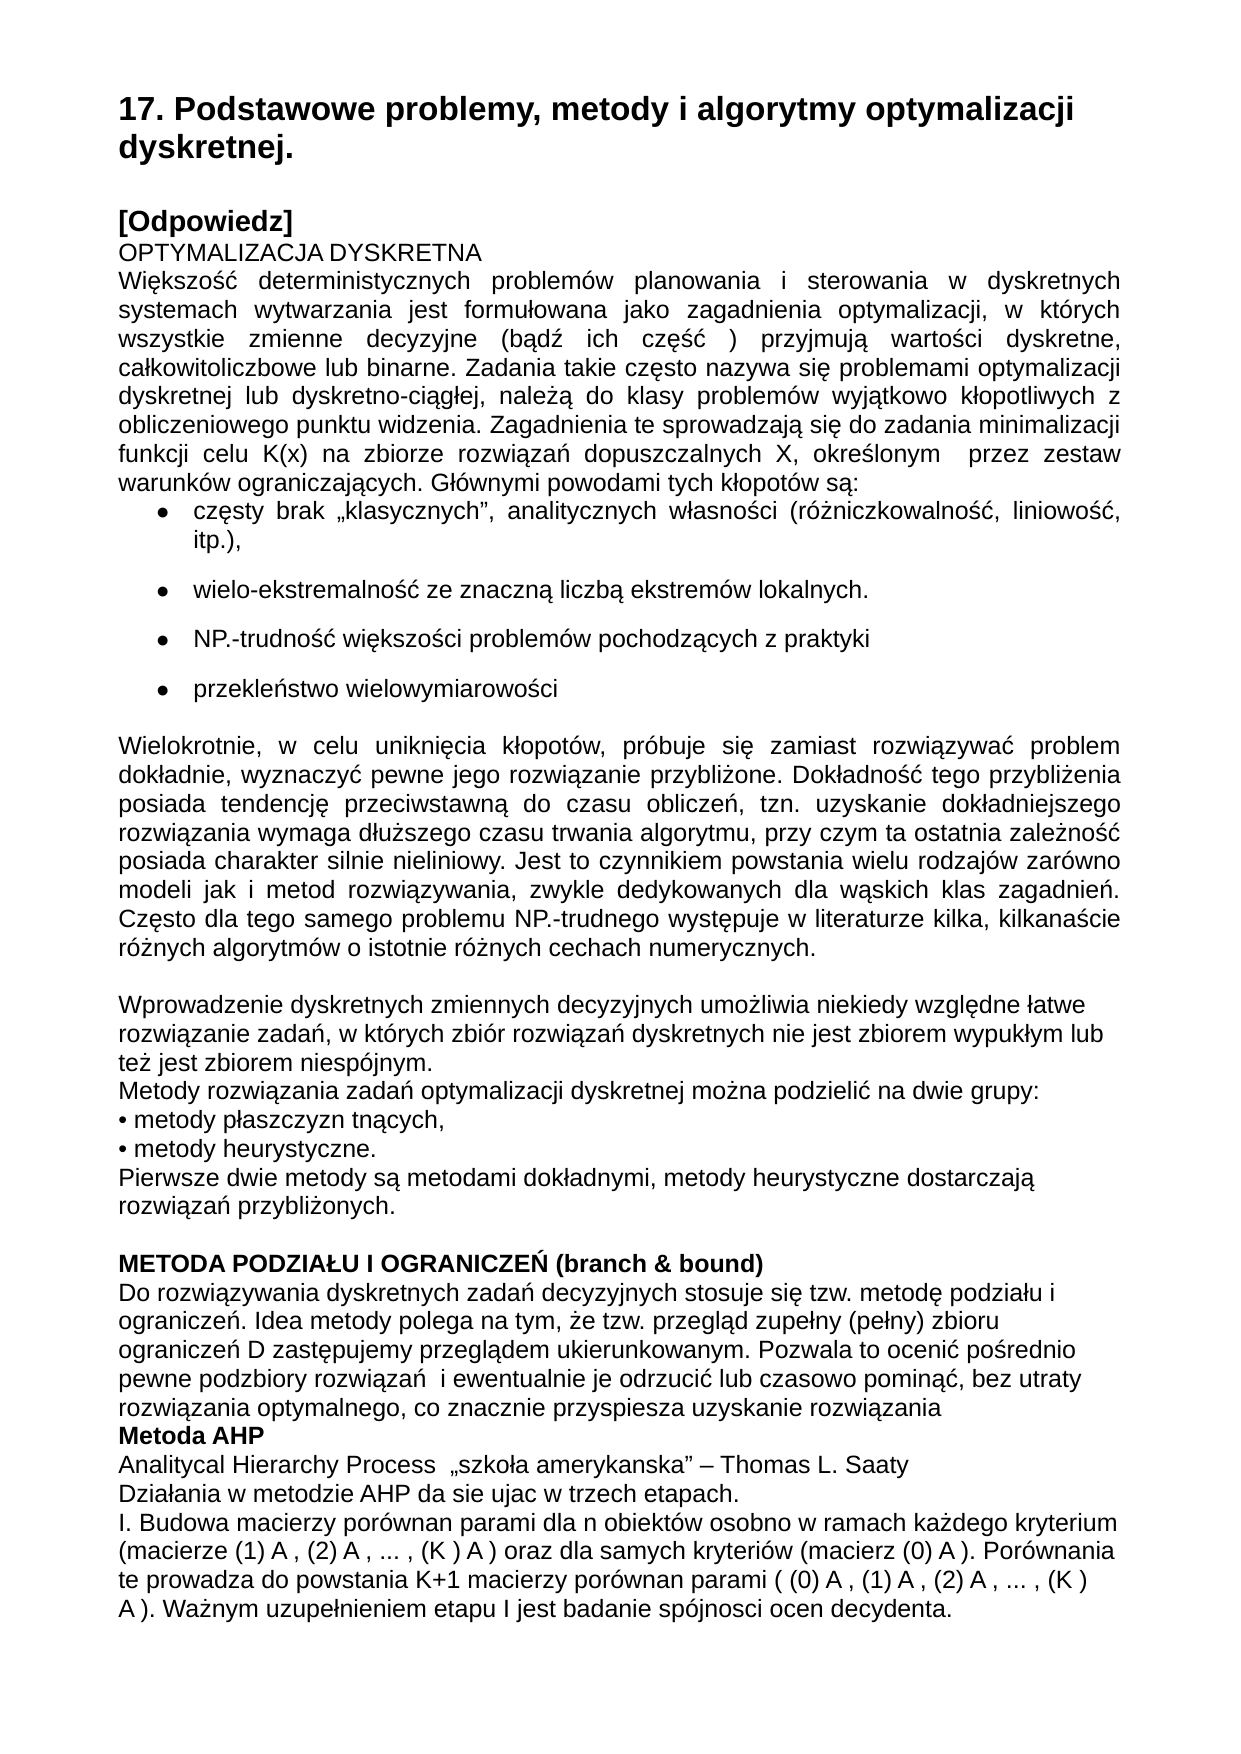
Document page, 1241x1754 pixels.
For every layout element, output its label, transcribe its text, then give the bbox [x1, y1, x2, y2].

text Wielokrotnie, w celu uniknięcia kłopotów, próbuje się zamiast rozwiązywać problem dokładnie, wyznaczyć pewne jego rozwiązanie przybliżone. Dokładność tego przybliżenia posiada tendencję przeciwstawną do czasu obliczeń, tzn. uzyskanie dokładniejszego rozwiązania wymaga dłuższego czasu trwania algorytmu, przy czym ta ostatnia zależność posiada charakter silnie nieliniowy. Jest to czynnikiem powstania wielu rodzajów zarówno modeli jak i metod rozwiązywania, zwykle dedykowanych dla wąskich klas zagadnień. Często dla tego samego problemu NP.-trudnego występuje w literaturze kilka, kilkanaście różnych algorytmów o istotnie różnych cechach numerycznych. [118, 731, 1122, 961]
text Większość deterministycznych problemów planowania i sterowania w dyskretnych systemach wytwarzania jest formułowana jako zagadnienia optymalizacji, w których wszystkie zmienne decyzyjne (bądź ich część ) przyjmują wartości dyskretne, całkowitoliczbowe lub binarne. Zadania takie często nazywa się problemami optymalizacji dyskretnej lub dyskretno-ciągłej, należą do klasy problemów wyjątkowo kłopotliwych z obliczeniowego punktu widzenia. Zagadnienia te sprowadzają się do zadania minimalizacji funkcji celu K(x) na zbiorze rozwiązań dopuszczalnych X, określonym przez zestaw warunków ograniczających. Głównymi powodami tych kłopotów są: [118, 266, 1122, 496]
text Wprowadzenie dyskretnych zmiennych decyzyjnych umożliwia niekiedy względne łatwe rozwiązanie zadań, w których zbiór rozwiązań dyskretnych nie jest zbiorem wypukłym lub też jest zbiorem niespójnym. [118, 990, 1122, 1076]
text Do rozwiązywania dyskretnych zadań decyzyjnych stosuje się tzw. metodę podziału i ograniczeń. Idea metody polega na tym, że tzw. przegląd zupełny (pełny) zbioru ograniczeń D zastępujemy przeglądem ukierunkowanym. Pozwala to ocenić pośrednio pewne podzbiory rozwiązań i ewentualnie je odrzucić lub czasowo pominąć, bez utraty rozwiązania optymalnego, co znacznie przyspiesza uzyskanie rozwiązania [118, 1277, 1122, 1421]
text I. Budowa macierzy porównan parami dla n obiektów osobno w ramach każdego kryterium (macierze (1) A , (2) A , ... , (K ) A ) oraz dla samych kryteriów (macierz (0) A ). Porównania te prowadza do powstania K+1 macierzy porównan parami ( (0) A , (1) A , (2) A , ... , (K ) A ). Ważnym uzupełnieniem etapu I jest badanie spójnosci ocen decydenta. [118, 1507, 1122, 1622]
text OPTYMALIZACJA DYSKRETNA [118, 237, 1122, 266]
text • metody heurystyczne. [118, 1134, 1122, 1162]
text 17. Podstawowe problemy, metody i algorytmy optymalizacji dyskretnej. [118, 89, 1122, 166]
text Pierwsze dwie metody są metodami dokładnymi, metody heurystyczne dostarczają rozwiązań przybliżonych. [118, 1162, 1122, 1220]
text [Odpowiedz] [118, 204, 1122, 237]
list wielo-ekstremalność ze znaczną liczbą ekstremów lokalnych. [156, 574, 1122, 603]
list częsty brak „klasycznych”, analitycznych własności (różniczkowalność, liniowość, itp.), [156, 496, 1122, 554]
text Działania w metodzie AHP da sie ujac w trzech etapach. [118, 1479, 1122, 1507]
list przekleństwo wielowymiarowości [156, 674, 1122, 702]
text Metody rozwiązania zadań optymalizacji dyskretnej można podzielić na dwie grupy: [118, 1076, 1122, 1105]
text • metody płaszczyzn tnących, [118, 1105, 1122, 1134]
text Metoda AHP [118, 1421, 1122, 1450]
text Analitycal Hierarchy Process „szkoła amerykanska” – Thomas L. Saaty [118, 1450, 1122, 1479]
text METODA PODZIAŁU I OGRANICZEŃ (branch & bound) [118, 1249, 1122, 1277]
list NP.-trudność większości problemów pochodzących z praktyki [156, 624, 1122, 653]
